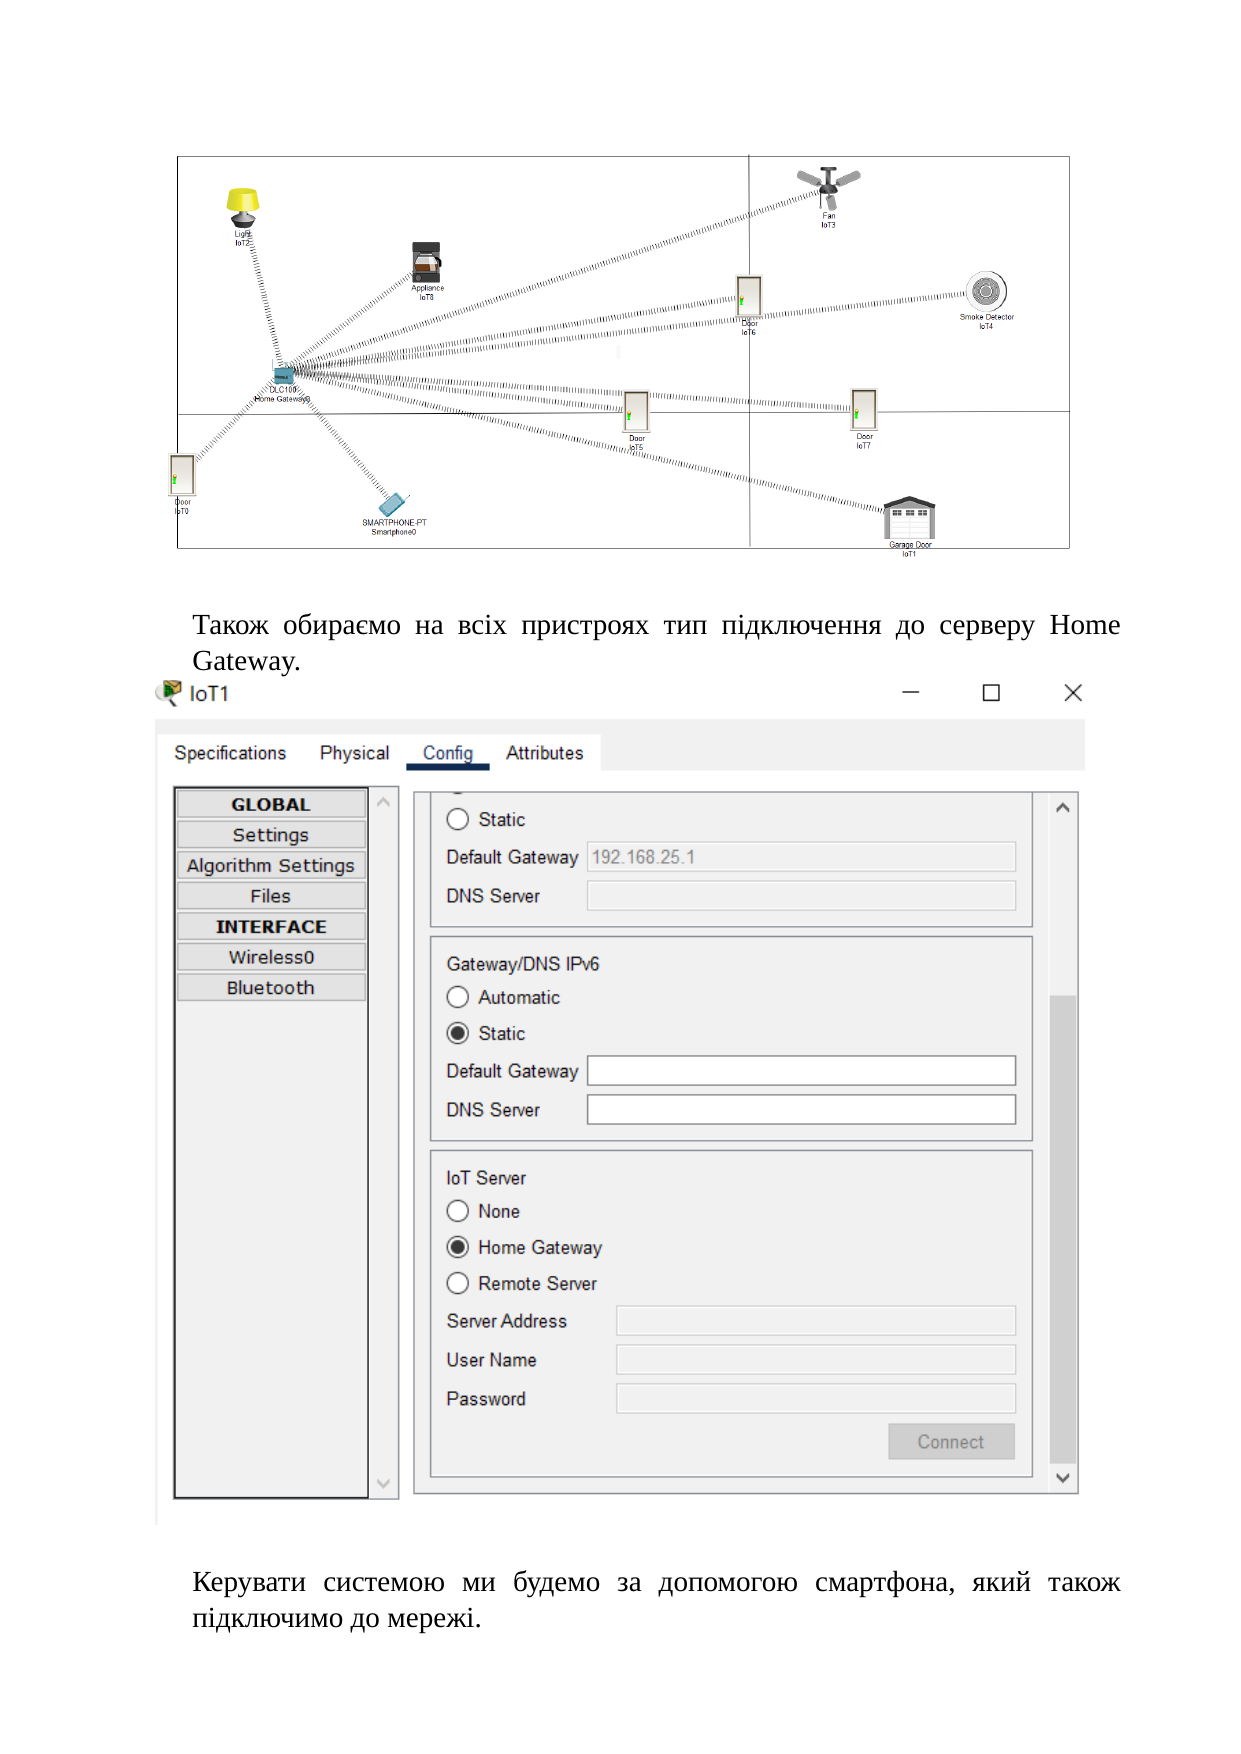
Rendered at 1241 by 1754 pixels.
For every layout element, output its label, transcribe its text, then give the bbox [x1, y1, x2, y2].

picture [155, 679, 1085, 1525]
picture [155, 154, 1085, 569]
text Керувати системою ми будемо за допомогою смартфона, який також підключимо до мережі. [192, 1564, 1122, 1633]
text Також обираємо на всіх пристроях тип підключення до серверу Home Gateway. [192, 607, 1122, 677]
